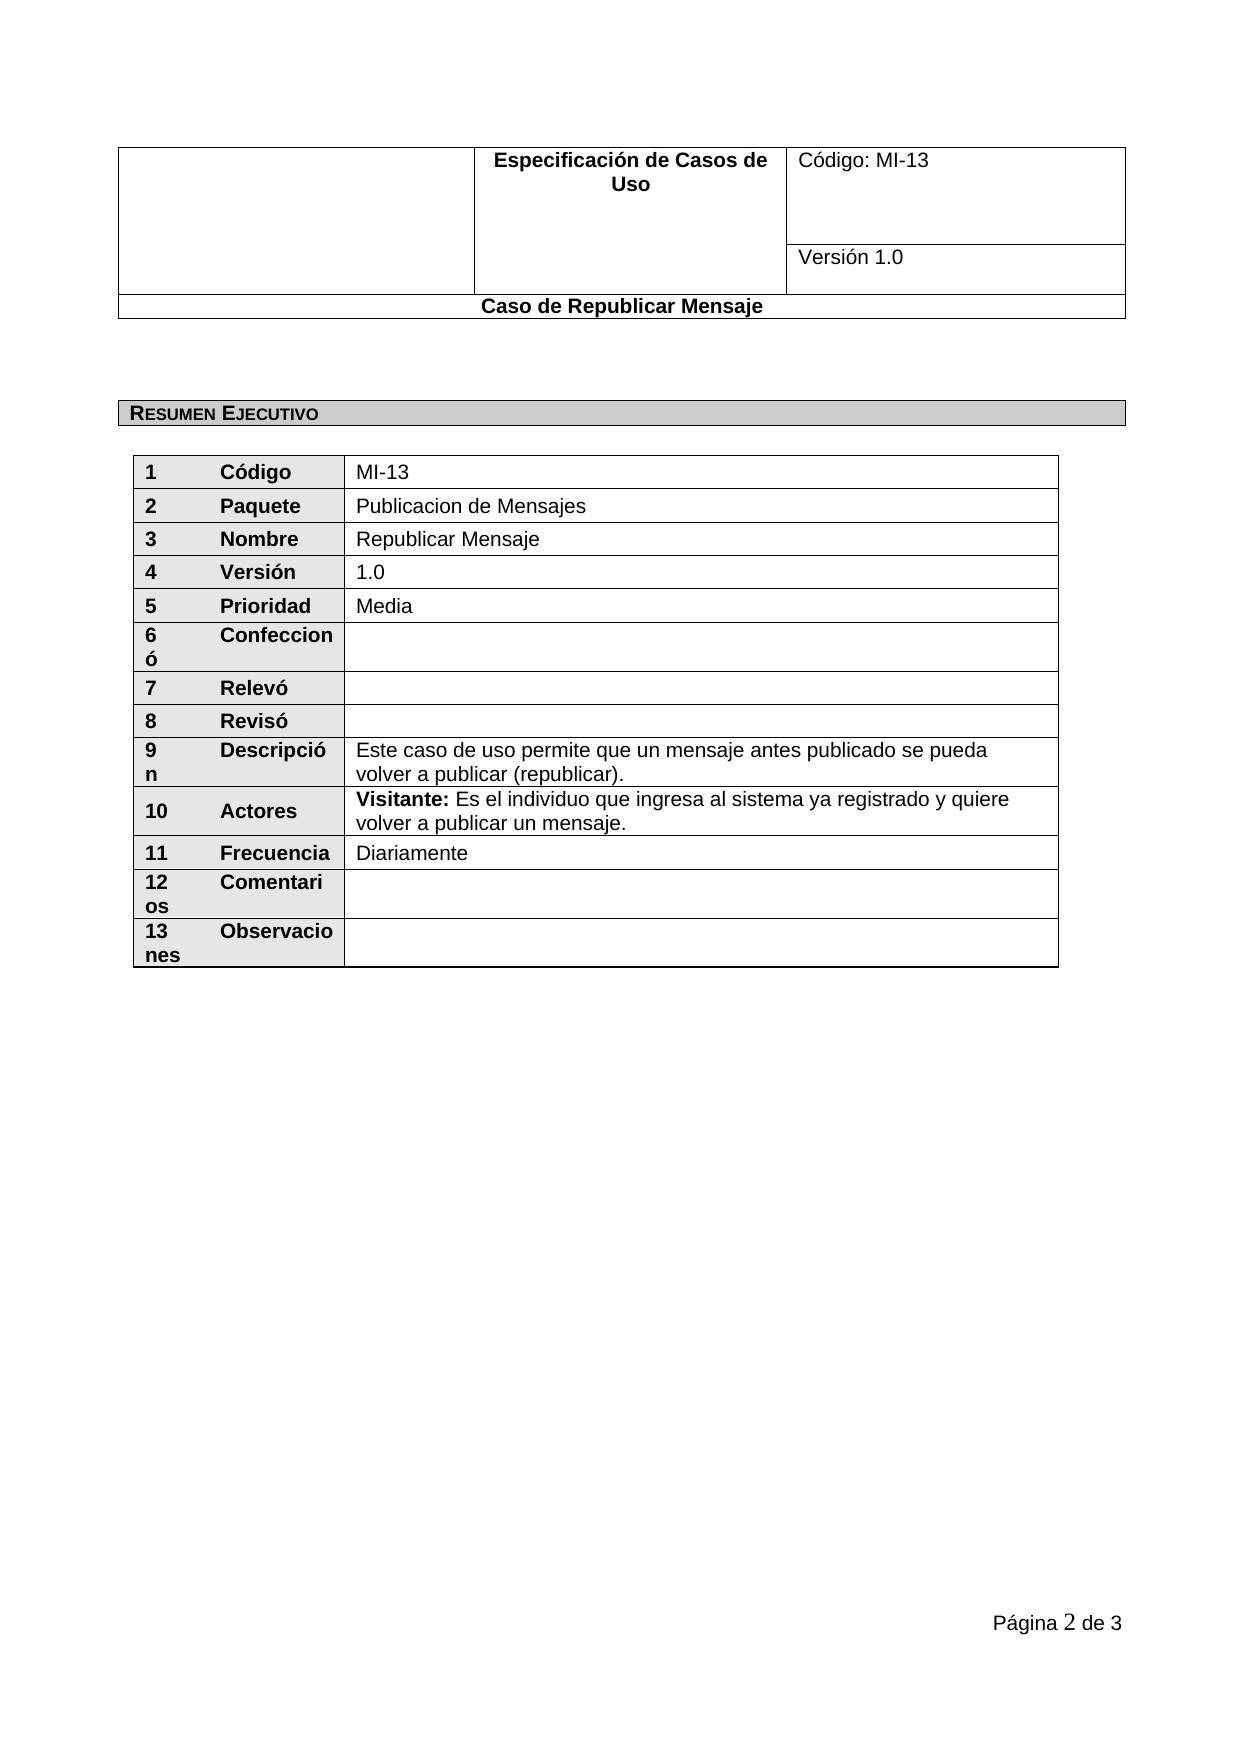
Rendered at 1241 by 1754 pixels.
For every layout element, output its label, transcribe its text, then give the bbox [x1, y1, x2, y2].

table_header Código [134, 456, 344, 488]
table_cell [345, 672, 1058, 704]
table_cell Descripción [134, 738, 344, 786]
table_cell Prioridad [134, 589, 344, 622]
table_cell [345, 705, 1058, 737]
table_cell Observaciones [134, 919, 344, 966]
table_cell Media [345, 589, 1058, 622]
table_cell Comentarios [134, 870, 344, 917]
table_header Resumen Ejecutivo [119, 401, 1125, 425]
table_cell [345, 623, 1058, 671]
table_cell Revisó [134, 705, 344, 737]
table_cell Publicacion de Mensajes [345, 489, 1058, 522]
table_cell Republicar Mensaje [345, 523, 1058, 555]
table_cell Versión [134, 556, 344, 588]
table_cell Frecuencia [134, 836, 344, 868]
table_cell Confeccionó [134, 623, 344, 671]
table_cell [345, 919, 1058, 966]
table_header MI-13 [345, 456, 1058, 488]
table_cell Relevó [134, 672, 344, 704]
table_cell Actores [134, 787, 344, 835]
table_cell Paquete [134, 489, 344, 522]
table_cell Nombre [134, 523, 344, 555]
table_cell 1.0 [345, 556, 1058, 588]
table_cell [345, 870, 1058, 917]
table_cell Visitante: Es el individuo que ingresa al sistema ya registrado y quiere volver a publicar un mensaje. [345, 787, 1058, 835]
table_cell Diariamente [345, 836, 1058, 868]
table_cell Este caso de uso permite que un mensaje antes publicado se pueda volver a publicar (republicar). [345, 738, 1058, 786]
